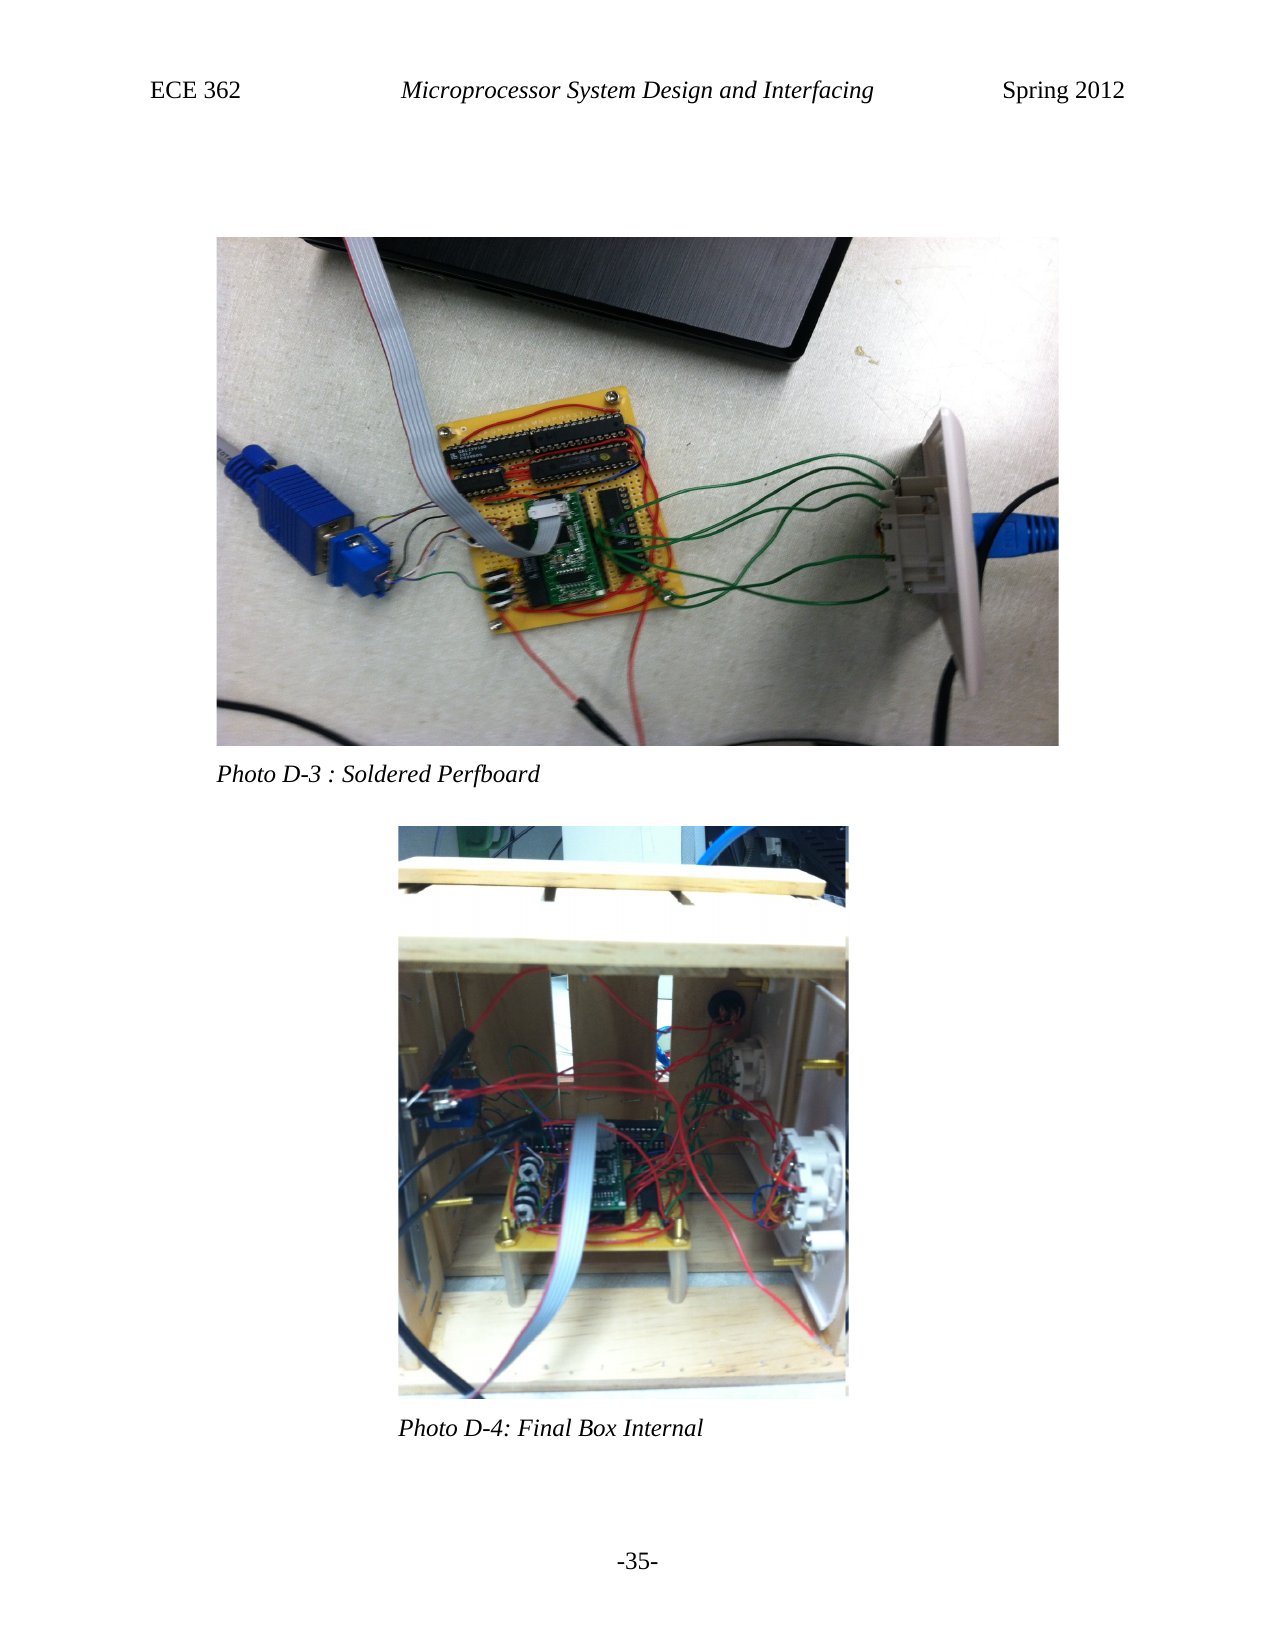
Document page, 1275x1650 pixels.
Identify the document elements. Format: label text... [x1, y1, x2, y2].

picture [398, 826, 849, 1399]
picture [216, 237, 1059, 746]
text Photo D-3 : Soldered Perfboard [216, 746, 1058, 788]
text Photo D-4: Final Box Internal [398, 1399, 849, 1441]
